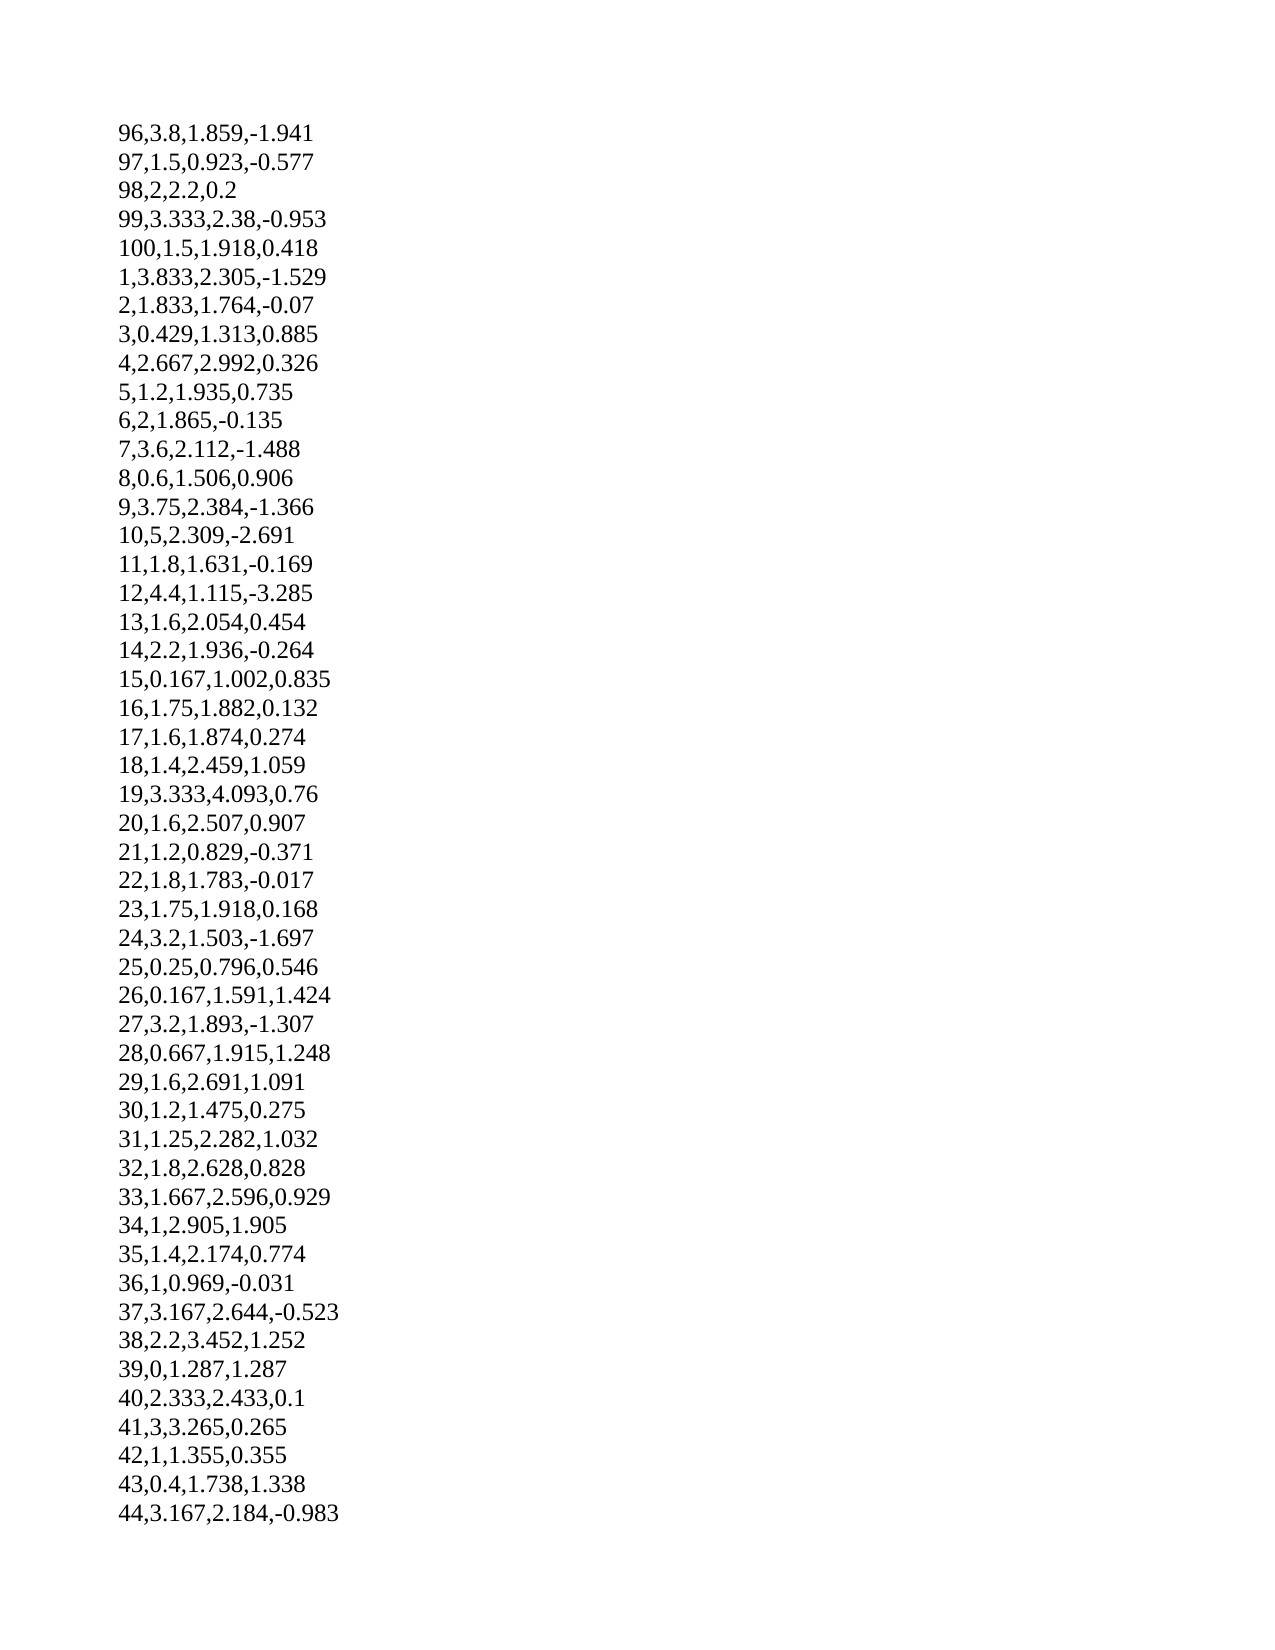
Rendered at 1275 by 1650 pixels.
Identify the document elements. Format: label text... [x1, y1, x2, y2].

text 12,4.4,1.115,-3.285 [118, 578, 1157, 607]
text 25,0.25,0.796,0.546 [118, 952, 1157, 981]
text 35,1.4,2.174,0.774 [118, 1239, 1157, 1268]
text 98,2,2.2,0.2 [118, 176, 1157, 204]
text 21,1.2,0.829,-0.371 [118, 837, 1157, 866]
text 37,3.167,2.644,-0.523 [118, 1297, 1157, 1326]
text 2,1.833,1.764,-0.07 [118, 291, 1157, 319]
text 16,1.75,1.882,0.132 [118, 693, 1157, 722]
text 6,2,1.865,-0.135 [118, 406, 1157, 434]
text 40,2.333,2.433,0.1 [118, 1383, 1157, 1412]
text 27,3.2,1.893,-1.307 [118, 1009, 1157, 1038]
text 33,1.667,2.596,0.929 [118, 1182, 1157, 1211]
text 11,1.8,1.631,-0.169 [118, 549, 1157, 578]
text 26,0.167,1.591,1.424 [118, 981, 1157, 1009]
text 17,1.6,1.874,0.274 [118, 722, 1157, 751]
text 20,1.6,2.507,0.907 [118, 808, 1157, 837]
text 28,0.667,1.915,1.248 [118, 1038, 1157, 1067]
text 31,1.25,2.282,1.032 [118, 1124, 1157, 1153]
text 9,3.75,2.384,-1.366 [118, 492, 1157, 521]
text 44,3.167,2.184,-0.983 [118, 1498, 1157, 1527]
text 39,0,1.287,1.287 [118, 1354, 1157, 1383]
text 41,3,3.265,0.265 [118, 1412, 1157, 1441]
text 97,1.5,0.923,-0.577 [118, 147, 1157, 176]
text 3,0.429,1.313,0.885 [118, 319, 1157, 348]
text 5,1.2,1.935,0.735 [118, 377, 1157, 406]
text 19,3.333,4.093,0.76 [118, 779, 1157, 808]
text 4,2.667,2.992,0.326 [118, 348, 1157, 377]
text 10,5,2.309,-2.691 [118, 521, 1157, 549]
text 36,1,0.969,-0.031 [118, 1268, 1157, 1297]
text 38,2.2,3.452,1.252 [118, 1326, 1157, 1354]
text 96,3.8,1.859,-1.941 [118, 118, 1157, 147]
text 15,0.167,1.002,0.835 [118, 664, 1157, 693]
text 99,3.333,2.38,-0.953 [118, 204, 1157, 233]
text 14,2.2,1.936,-0.264 [118, 636, 1157, 664]
text 100,1.5,1.918,0.418 [118, 233, 1157, 262]
text 34,1,2.905,1.905 [118, 1211, 1157, 1239]
text 13,1.6,2.054,0.454 [118, 607, 1157, 636]
text 30,1.2,1.475,0.275 [118, 1096, 1157, 1124]
text 8,0.6,1.506,0.906 [118, 463, 1157, 492]
text 1,3.833,2.305,-1.529 [118, 262, 1157, 291]
text 23,1.75,1.918,0.168 [118, 894, 1157, 923]
text 24,3.2,1.503,-1.697 [118, 923, 1157, 952]
text 22,1.8,1.783,-0.017 [118, 866, 1157, 894]
text 43,0.4,1.738,1.338 [118, 1469, 1157, 1498]
text 18,1.4,2.459,1.059 [118, 751, 1157, 779]
text 29,1.6,2.691,1.091 [118, 1067, 1157, 1096]
text 7,3.6,2.112,-1.488 [118, 434, 1157, 463]
text 42,1,1.355,0.355 [118, 1441, 1157, 1469]
text 32,1.8,2.628,0.828 [118, 1153, 1157, 1182]
